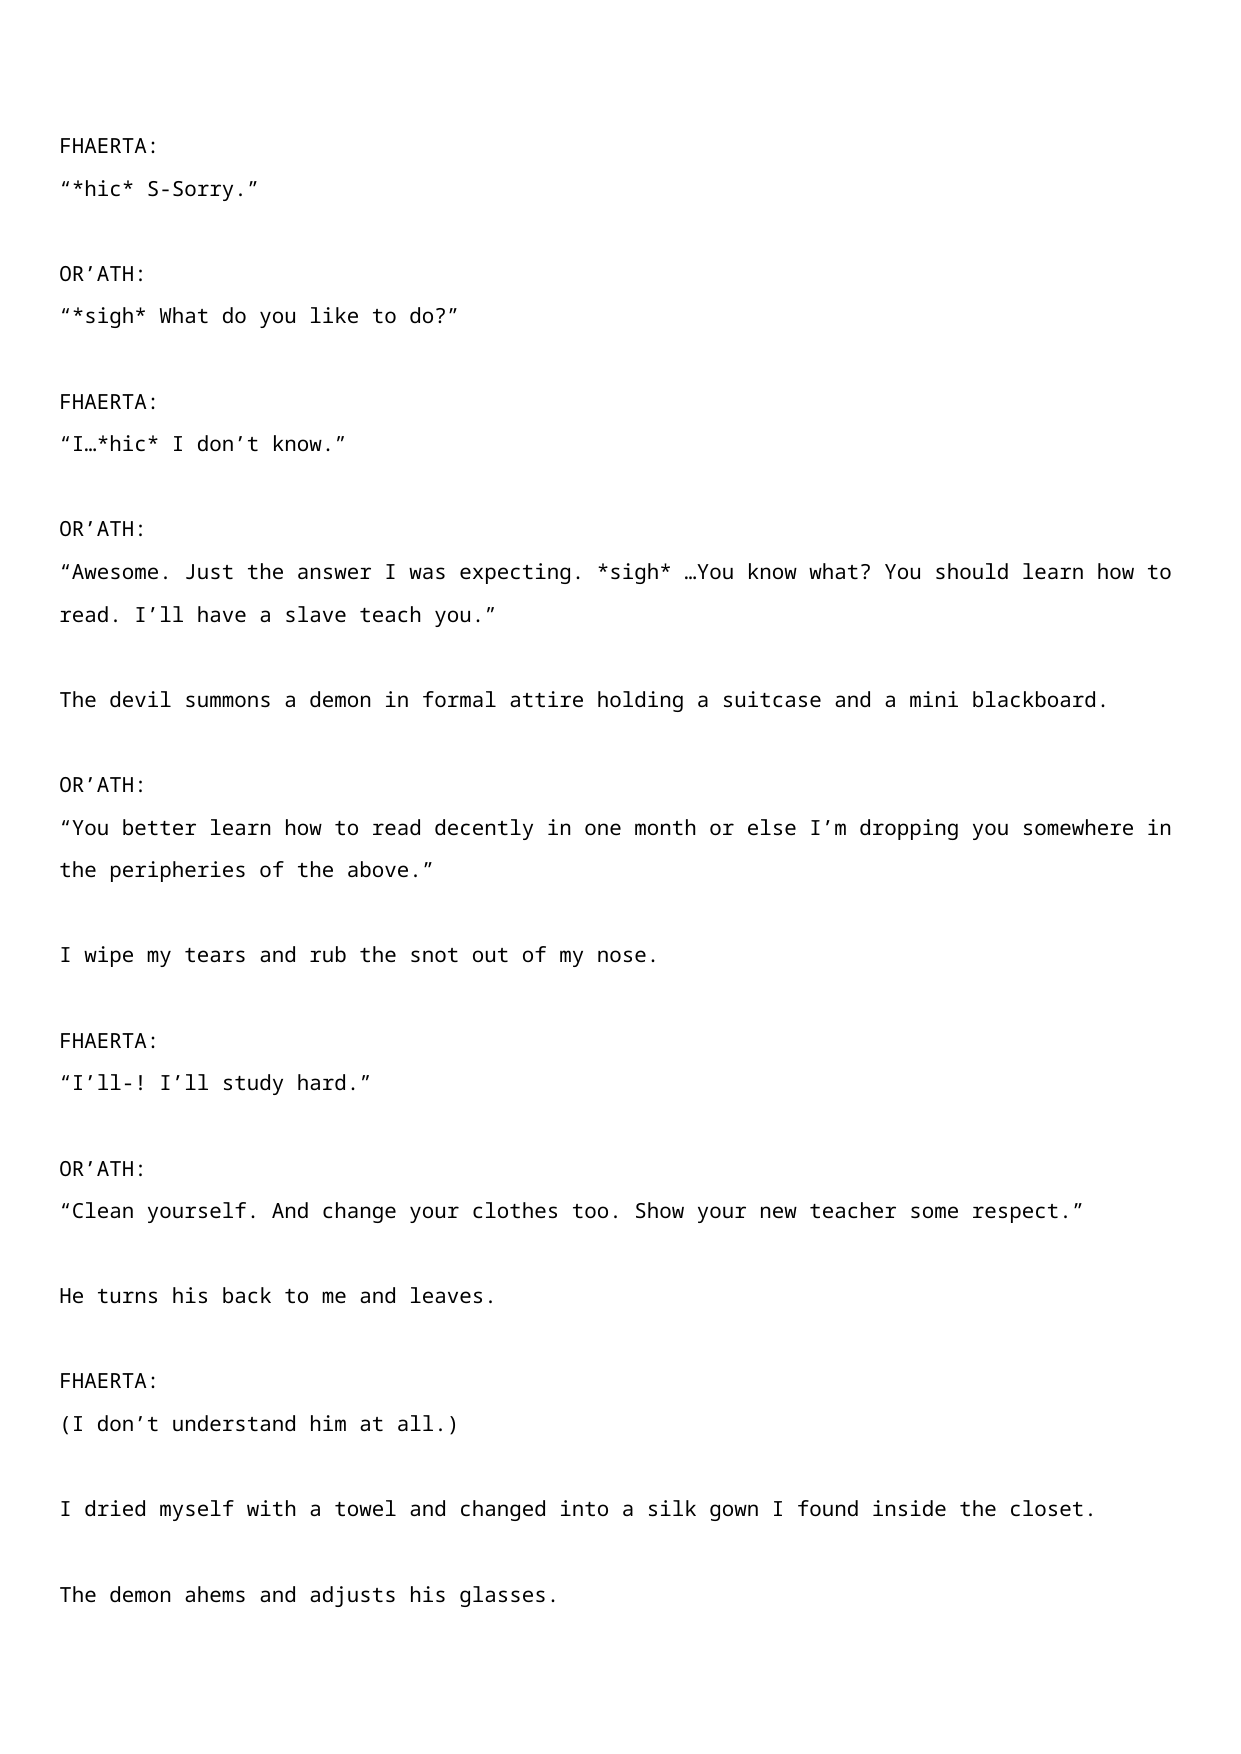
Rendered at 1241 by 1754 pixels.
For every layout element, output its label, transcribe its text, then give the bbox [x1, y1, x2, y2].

text “I…*hic* I don’t know.” [59, 429, 1181, 458]
text FHAERTA: [59, 387, 1181, 415]
text “I’ll-! I’ll study hard.” [59, 1068, 1181, 1097]
text FHAERTA: [59, 1367, 1181, 1395]
text The devil summons a demon in formal attire holding a suitcase and a mini blackboard. [59, 685, 1181, 713]
text The demon ahems and adjusts his glasses. [59, 1580, 1181, 1608]
text OR’ATH: [59, 514, 1181, 543]
text He turns his back to me and leaves. [59, 1281, 1181, 1310]
text (I don’t understand him at all.) [59, 1409, 1181, 1438]
text “*sigh* What do you like to do?” [59, 302, 1181, 330]
text “You better learn how to read decently in one month or else I’m dropping you somewhere in the peripheries of the above.” [59, 813, 1181, 884]
text OR’ATH: [59, 770, 1181, 799]
text FHAERTA: [59, 1026, 1181, 1054]
text OR’ATH: [59, 1154, 1181, 1182]
text “Awesome. Just the answer I was expecting. *sigh* …You know what? You should learn how to read. I’ll have a slave teach you.” [59, 557, 1181, 628]
text FHAERTA: [59, 131, 1181, 159]
text I dried myself with a towel and changed into a silk gown I found inside the closet. [59, 1494, 1181, 1523]
text I wipe my tears and rub the snot out of my nose. [59, 941, 1181, 969]
text OR’ATH: [59, 259, 1181, 287]
text “Clean yourself. And change your clothes too. Show your new teacher some respect.” [59, 1196, 1181, 1225]
text “*hic* S-Sorry.” [59, 174, 1181, 202]
